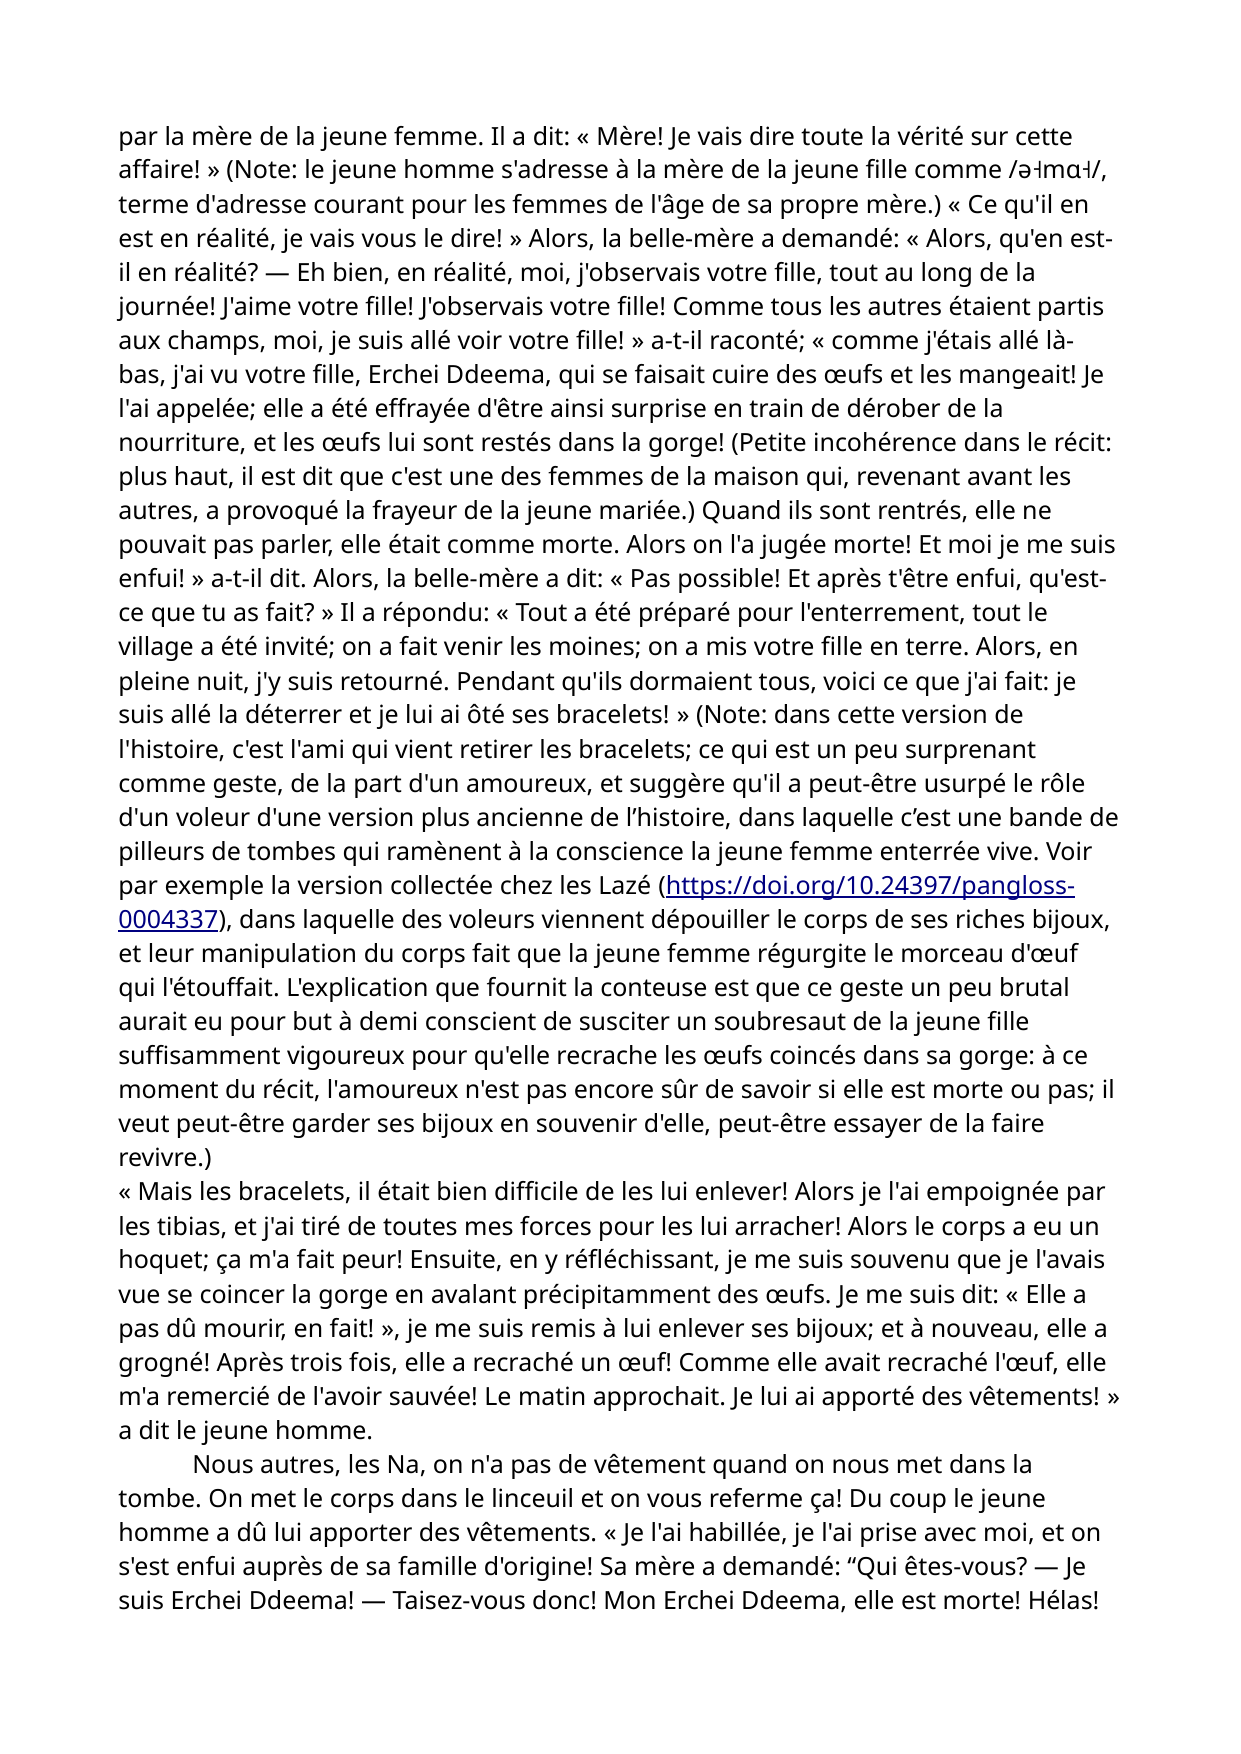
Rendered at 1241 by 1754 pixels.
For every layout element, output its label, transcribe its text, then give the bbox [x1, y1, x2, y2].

text Nous autres, les Na, on n'a pas de vêtement quand on nous met dans la tombe. On met le corps dans le linceuil et on vous referme ça! Du coup le jeune homme a dû lui apporter des vêtements. « Je l'ai habillée, je l'ai prise avec moi, et on s'est enfui auprès de sa famille d'origine! Sa mère a demandé: “Qui êtes-vous? — Je suis Erchei Ddeema! — Taisez-vous donc! Mon Erchei Ddeema, elle est morte! Hélas! [118, 1447, 1122, 1617]
text « Mais les bracelets, il était bien difficile de les lui enlever! Alors je l'ai empoignée par les tibias, et j'ai tiré de toutes mes forces pour les lui arracher! Alors le corps a eu un hoquet; ça m'a fait peur! Ensuite, en y réfléchissant, je me suis souvenu que je l'avais vue se coincer la gorge en avalant précipitamment des œufs. Je me suis dit: « Elle a pas dû mourir, en fait! », je me suis remis à lui enlever ses bijoux; et à nouveau, elle a grogné! Après trois fois, elle a recraché un œuf! Comme elle avait recraché l'œuf, elle m'a remercié de l'avoir sauvée! Le matin approchait. Je lui ai apporté des vêtements! » a dit le jeune homme. [118, 1174, 1122, 1447]
text par la mère de la jeune femme. Il a dit: « Mère! Je vais dire toute la vérité sur cette affaire! » (Note: le jeune homme s'adresse à la mère de la jeune fille comme /ə˧mɑ˧/, terme d'adresse courant pour les femmes de l'âge de sa propre mère.) « Ce qu'il en est en réalité, je vais vous le dire! » Alors, la belle-mère a demandé: « Alors, qu'en est-il en réalité? — Eh bien, en réalité, moi, j'observais votre fille, tout au long de la journée! J'aime votre fille! J'observais votre fille! Comme tous les autres étaient partis aux champs, moi, je suis allé voir votre fille! » a-t-il raconté; « comme j'étais allé là-bas, j'ai vu votre fille, Erchei Ddeema, qui se faisait cuire des œufs et les mangeait! Je l'ai appelée; elle a été effrayée d'être ainsi surprise en train de dérober de la nourriture, et les œufs lui sont restés dans la gorge! (Petite incohérence dans le récit: plus haut, il est dit que c'est une des femmes de la maison qui, revenant avant les autres, a provoqué la frayeur de la jeune mariée.) Quand ils sont rentrés, elle ne pouvait pas parler, elle était comme morte. Alors on l'a jugée morte! Et moi je me suis enfui! » a-t-il dit. Alors, la belle-mère a dit: « Pas possible! Et après t'être enfui, qu'est-ce que tu as fait? » Il a répondu: « Tout a été préparé pour l'enterrement, tout le village a été invité; on a fait venir les moines; on a mis votre fille en terre. Alors, en pleine nuit, j'y suis retourné. Pendant qu'ils dormaient tous, voici ce que j'ai fait: je suis allé la déterrer et je lui ai ôté ses bracelets! » (Note: dans cette version de l'histoire, c'est l'ami qui vient retirer les bracelets; ce qui est un peu surprenant comme geste, de la part d'un amoureux, et suggère qu'il a peut-être usurpé le rôle d'un voleur d'une version plus ancienne de l’histoire, dans laquelle c’est une bande de pilleurs de tombes qui ramènent à la conscience la jeune femme enterrée vive. Voir par exemple la version collectée chez les Lazé (https://doi.org/10.24397/pangloss-0004337), dans laquelle des voleurs viennent dépouiller le corps de ses riches bijoux, et leur manipulation du corps fait que la jeune femme régurgite le morceau d'œuf qui l'étouffait. L'explication que fournit la conteuse est que ce geste un peu brutal aurait eu pour but à demi conscient de susciter un soubresaut de la jeune fille suffisamment vigoureux pour qu'elle recrache les œufs coincés dans sa gorge: à ce moment du récit, l'amoureux n'est pas encore sûr de savoir si elle est morte ou pas; il veut peut-être garder ses bijoux en souvenir d'elle, peut-être essayer de la faire revivre.) [118, 118, 1122, 1174]
